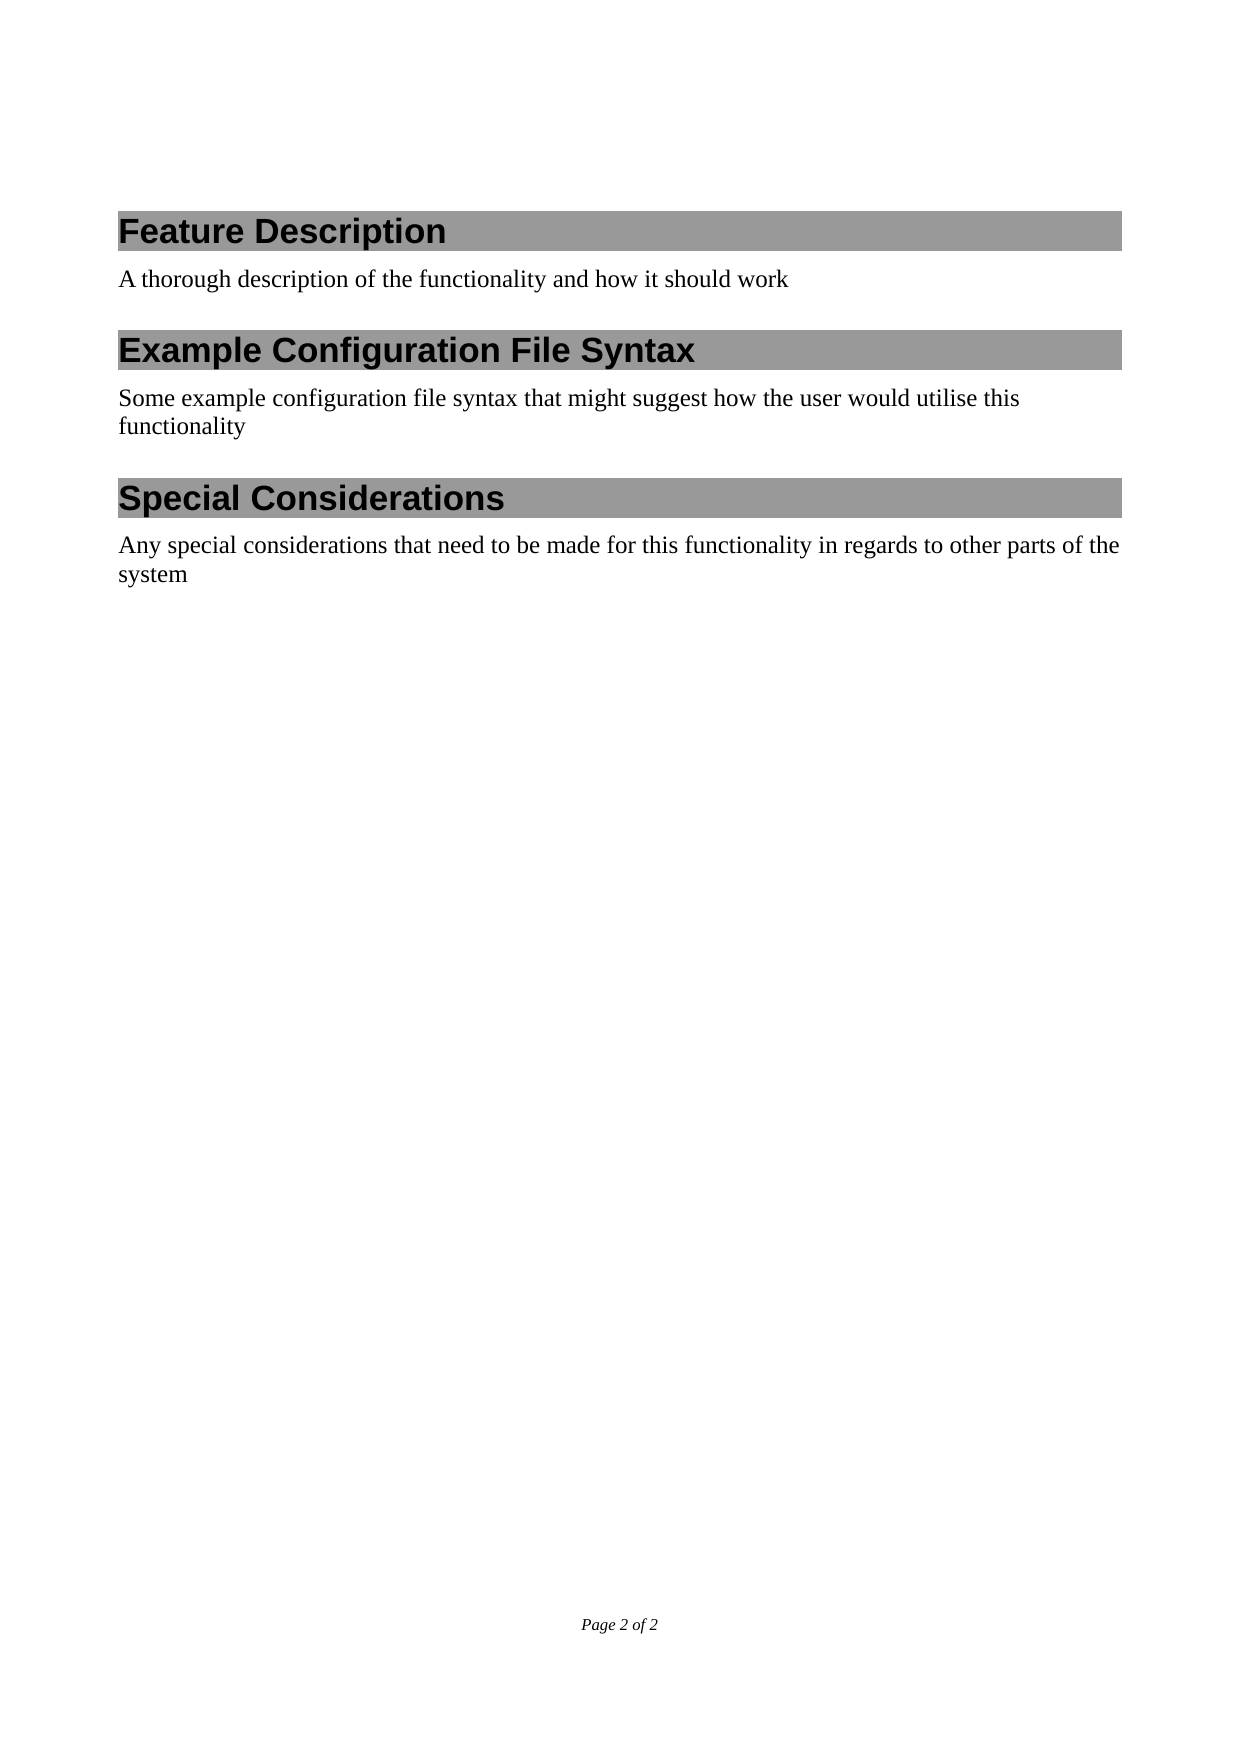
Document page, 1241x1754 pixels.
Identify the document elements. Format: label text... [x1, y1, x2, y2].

text Any special considerations that need to be made for this functionality in regards to other parts of the system [118, 530, 1122, 588]
text A thorough description of the functionality and how it should work [118, 264, 1122, 292]
subtitle Example Configuration File Syntax [118, 330, 1122, 370]
text Some example configuration file syntax that might suggest how the user would utilise this functionality [118, 383, 1122, 440]
subtitle Special Considerations [118, 478, 1122, 518]
subtitle Feature Description [118, 211, 1122, 251]
